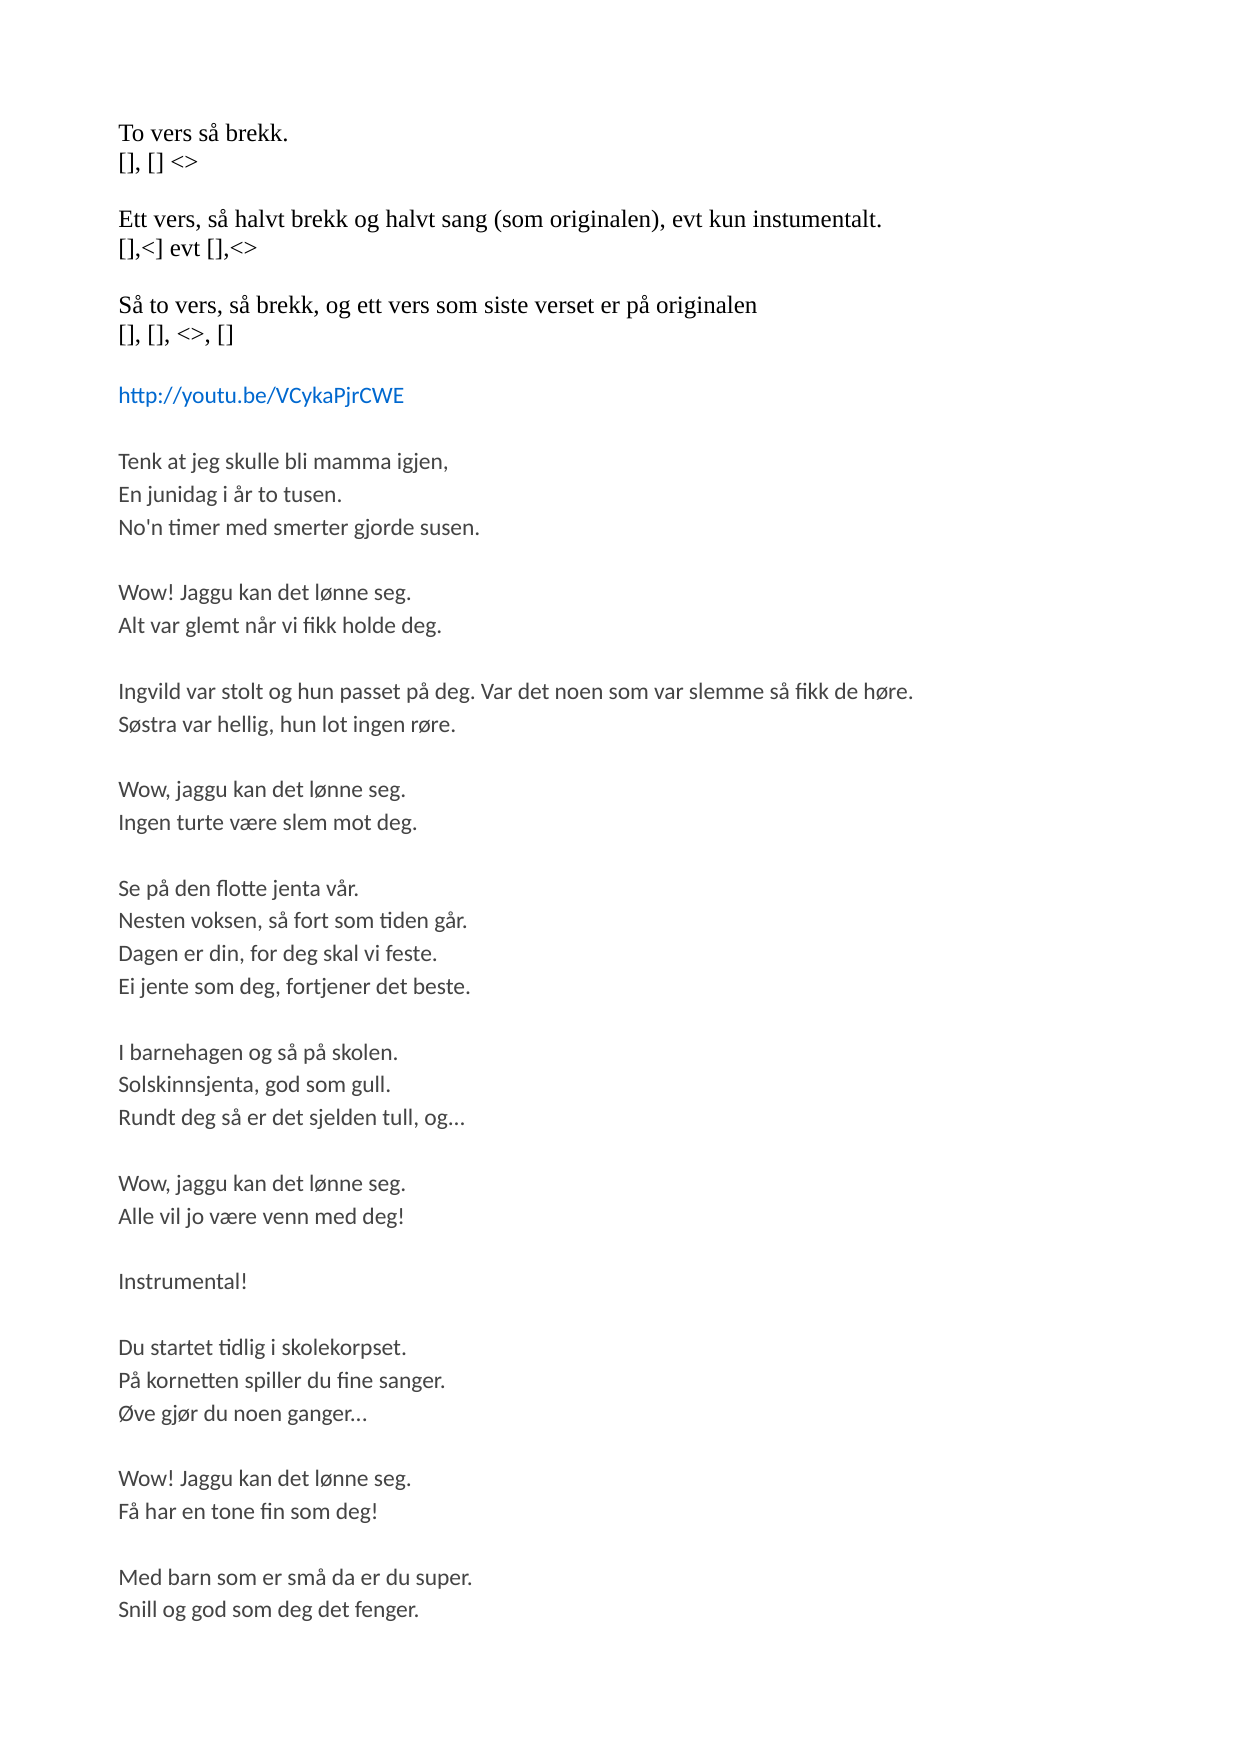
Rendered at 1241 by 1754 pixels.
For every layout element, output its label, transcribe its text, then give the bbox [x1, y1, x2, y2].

text Dagen er din, for deg skal vi feste. [118, 935, 1122, 967]
text To vers så brekk. [118, 118, 1122, 147]
text Ett vers, så halvt brekk og halvt sang (som originalen), evt kun instumentalt. [118, 204, 1122, 233]
text Solskinnsjenta, god som gull. [118, 1066, 1122, 1099]
text En junidag i år to tusen. [118, 475, 1122, 508]
text Ingen turte være slem mot deg. [118, 803, 1122, 836]
text [], [], <>, [] [118, 319, 1122, 348]
text [], [] <> [118, 147, 1122, 176]
text Alt var glemt når vi fikk holde deg. [118, 607, 1122, 639]
text Snill og god som deg det fenger. [118, 1591, 1122, 1624]
text Instrumental! [118, 1263, 1122, 1296]
text Få har en tone fin som deg! [118, 1492, 1122, 1525]
text Wow, jaggu kan det lønne seg. [118, 771, 1122, 803]
text Rundt deg så er det sjelden tull, og... [118, 1099, 1122, 1132]
text I barnehagen og så på skolen. [118, 1033, 1122, 1066]
text http://youtu.be/VCykaPjrCWE [118, 377, 1122, 410]
text Wow! Jaggu kan det lønne seg. [118, 574, 1122, 607]
text Tenk at jeg skulle bli mamma igjen, [118, 442, 1122, 475]
text Øve gjør du noen ganger... [118, 1394, 1122, 1427]
text Ingvild var stolt og hun passet på deg. Var det noen som var slemme så fikk de høre. [118, 672, 1122, 705]
text Du startet tidlig i skolekorpset. [118, 1328, 1122, 1361]
text [],<] evt [],<> [118, 233, 1122, 262]
text Wow! Jaggu kan det lønne seg. [118, 1460, 1122, 1492]
text På kornetten spiller du fine sanger. [118, 1361, 1122, 1394]
text Se på den flotte jenta vår. [118, 869, 1122, 902]
text Med barn som er små da er du super. [118, 1558, 1122, 1591]
text Så to vers, så brekk, og ett vers som siste verset er på originalen [118, 291, 1122, 319]
text Søstra var hellig, hun lot ingen røre. [118, 705, 1122, 738]
text Wow, jaggu kan det lønne seg. [118, 1164, 1122, 1197]
text No'n timer med smerter gjorde susen. [118, 508, 1122, 541]
text Ei jente som deg, fortjener det beste. [118, 967, 1122, 1000]
text Nesten voksen, så fort som tiden går. [118, 902, 1122, 935]
text Alle vil jo være venn med deg! [118, 1197, 1122, 1230]
